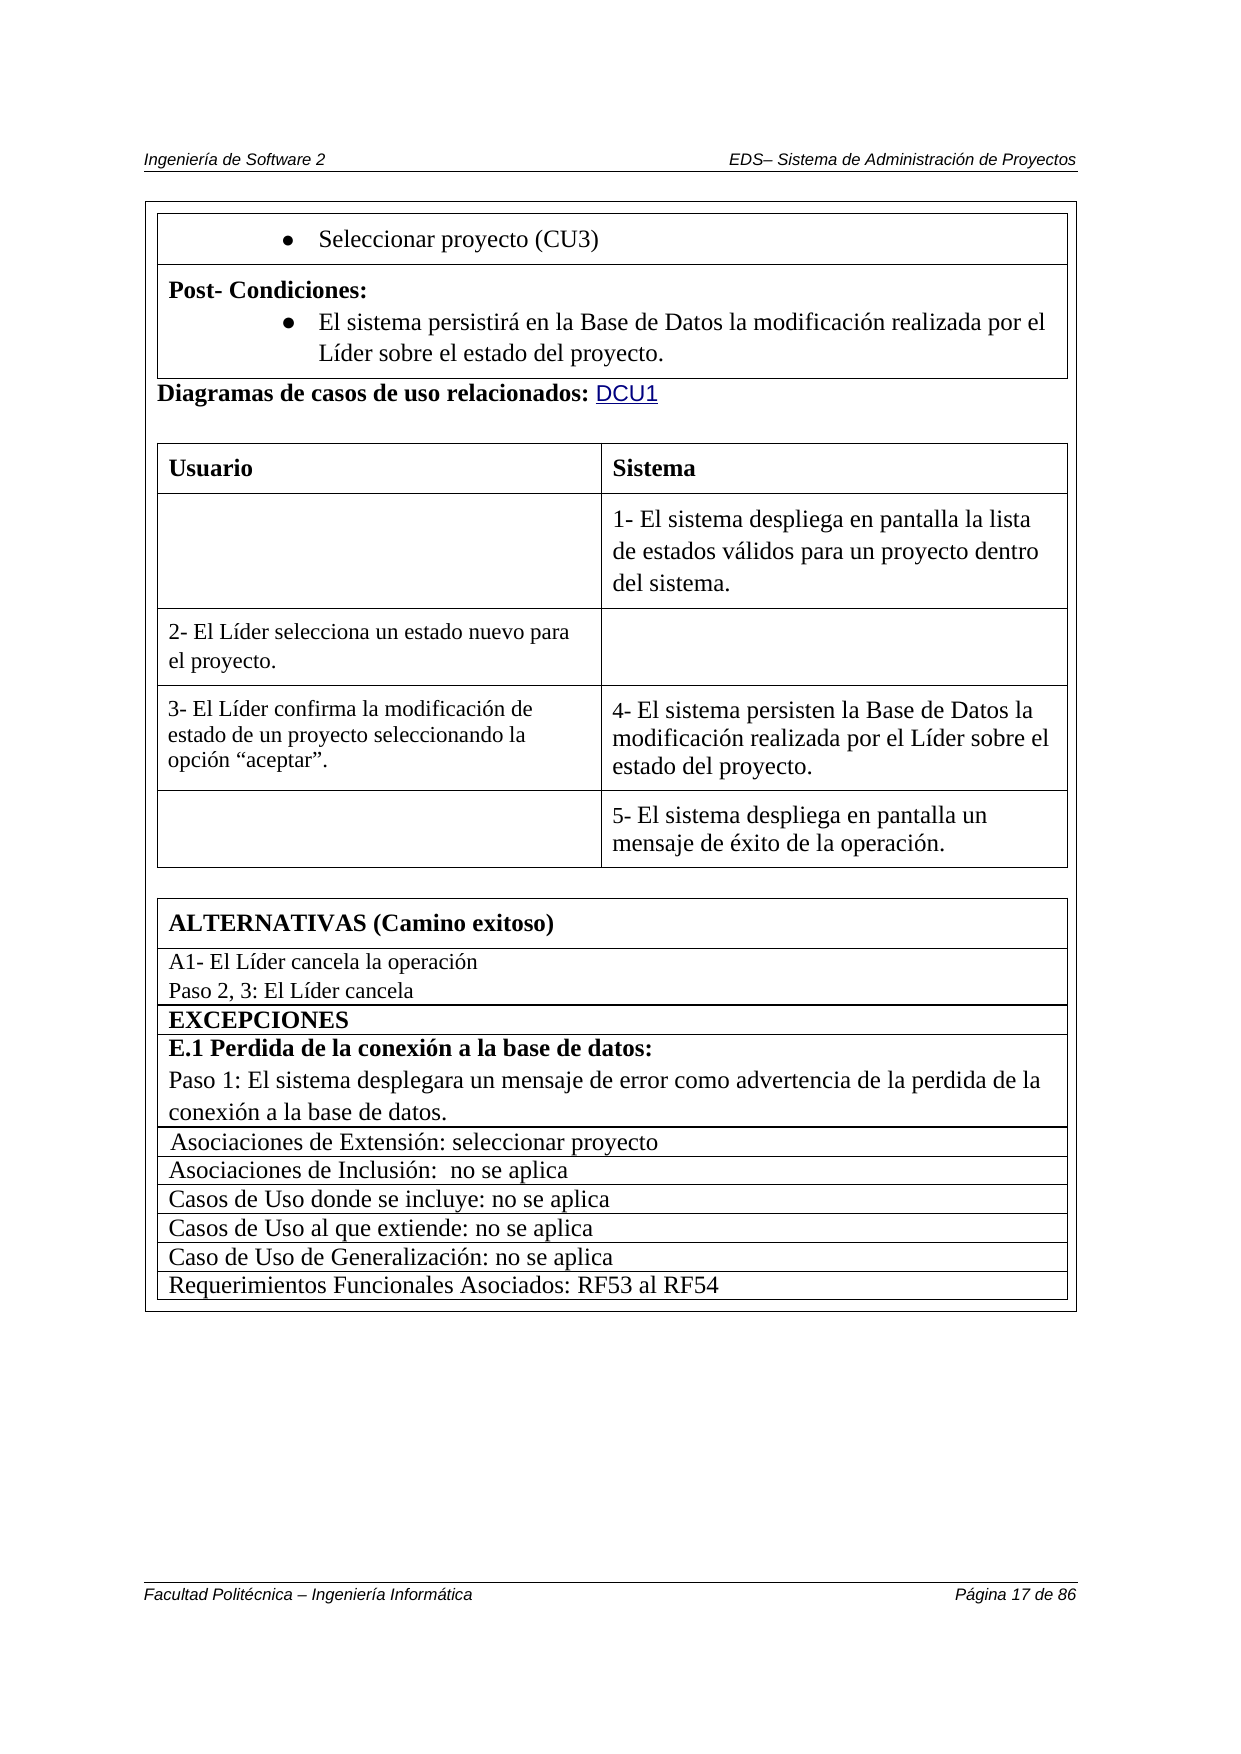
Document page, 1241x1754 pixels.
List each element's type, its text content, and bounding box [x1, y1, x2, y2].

table_cell [158, 791, 601, 867]
table_cell Casos de Uso donde se incluye: no se aplica [158, 1185, 1067, 1213]
table_header EXCEPCIONES [158, 1006, 1067, 1033]
table_header Asociaciones de Extensión: seleccionar proyecto [158, 1128, 1067, 1156]
table_cell [602, 609, 1067, 685]
table_cell 4- El sistema persisten la Base de Datos la modificación realizada por el Líder sobre el estado del proyecto. [602, 686, 1067, 790]
table_cell Casos de Uso al que extiende: no se aplica [158, 1214, 1067, 1242]
table_cell [158, 494, 601, 607]
table_header Diagramas de casos de uso relacionados: DCU1 [146, 202, 1076, 1311]
table_cell Caso de Uso de Generalización: no se aplica [158, 1243, 1067, 1271]
table_cell Requerimientos Funcionales Asociados: RF53 al RF54 [158, 1272, 1067, 1299]
table_cell 5- El sistema despliega en pantalla un mensaje de éxito de la operación. [602, 791, 1067, 867]
table_cell Pre-condiciones: Seleccionar proyecto (CU3) [158, 214, 1067, 264]
table_cell E.1 Perdida de la conexión a la base de datos: Paso 1: El sistema desplegara un mensaje de error como advertencia de la perdida de la conexión a la base de datos. [158, 1035, 1067, 1126]
table_cell 2- El Líder selecciona un estado nuevo para el proyecto. [158, 609, 601, 685]
table_cell 3- El Líder confirma la modificación de estado de un proyecto seleccionando la opción “aceptar”. [158, 686, 601, 790]
table_cell 1- El sistema despliega en pantalla la lista de estados válidos para un proyecto dentro del sistema. [602, 494, 1067, 607]
table_header Usuario [158, 444, 601, 493]
table_cell Asociaciones de Inclusión: no se aplica [158, 1157, 1067, 1184]
table_header ALTERNATIVAS (Camino exitoso) [158, 899, 1067, 948]
table_header Sistema [602, 444, 1067, 493]
table_cell Post- Condiciones: El sistema persistirá en la Base de Datos la modificación realizada por el Líder sobre el estado del proyecto. [158, 265, 1067, 378]
table_cell A1- El Líder cancela la operación Paso 2, 3: El Líder cancela [158, 949, 1067, 1004]
